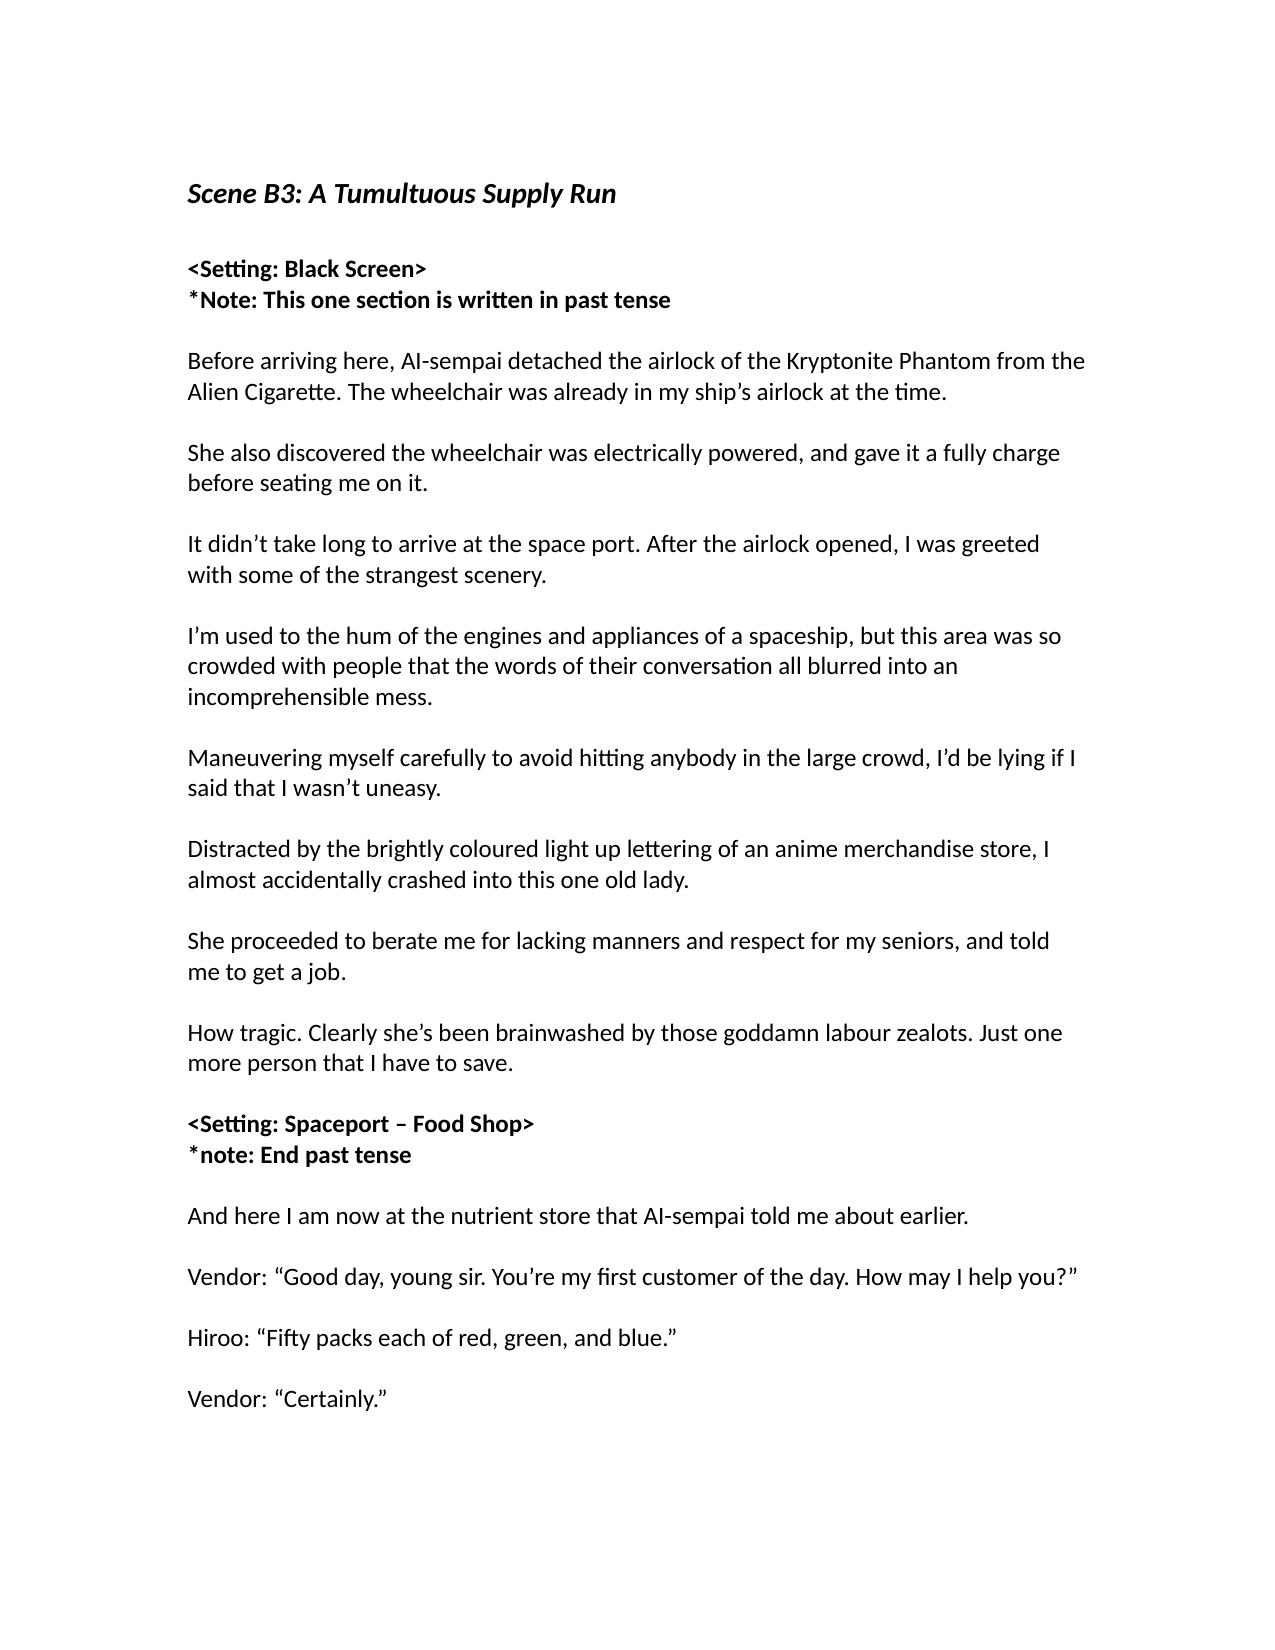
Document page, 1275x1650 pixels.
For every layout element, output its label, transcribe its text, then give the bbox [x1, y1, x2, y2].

text Vendor: “Good day, young sir. You’re my first customer of the day. How may I help you?” [187, 1261, 1087, 1291]
text Hiroo: “Fifty packs each of red, green, and blue.” [187, 1322, 1087, 1352]
text <Setting: Spaceport – Food Shop> [187, 1108, 1087, 1139]
text Before arriving here, AI-sempai detached the airlock of the Kryptonite Phantom from the Alien Cigarette. The wheelchair was already in my ship’s airlock at the time. [187, 345, 1087, 406]
text She also discovered the wheelchair was electrically powered, and gave it a fully charge before seating me on it. [187, 437, 1087, 498]
text *Note: This one section is written in past tense [187, 284, 1087, 315]
text She proceeded to berate me for lacking manners and respect for my seniors, and told me to get a job. [187, 925, 1087, 986]
text How tragic. Clearly she’s been brainwashed by those goddamn labour zealots. Just one more person that I have to save. [187, 1017, 1087, 1078]
subtitle Scene B3: A Tumultuous Supply Run [187, 175, 1087, 211]
text Distracted by the brightly coloured light up lettering of an anime merchandise store, I almost accidentally crashed into this one old lady. [187, 833, 1087, 894]
text *note: End past tense [187, 1139, 1087, 1169]
text It didn’t take long to arrive at the space port. After the airlock opened, I was greeted with some of the strangest scenery. [187, 528, 1087, 589]
text <Setting: Black Screen> [187, 254, 1087, 284]
text And here I am now at the nutrient store that AI-sempai told me about earlier. [187, 1200, 1087, 1230]
text I’m used to the hum of the engines and appliances of a spaceship, but this area was so crowded with people that the words of their conversation all blurred into an incomprehensible mess. [187, 620, 1087, 711]
text Maneuvering myself carefully to avoid hitting anybody in the large crowd, I’d be lying if I said that I wasn’t uneasy. [187, 742, 1087, 803]
text Vendor: “Certainly.” [187, 1383, 1087, 1413]
